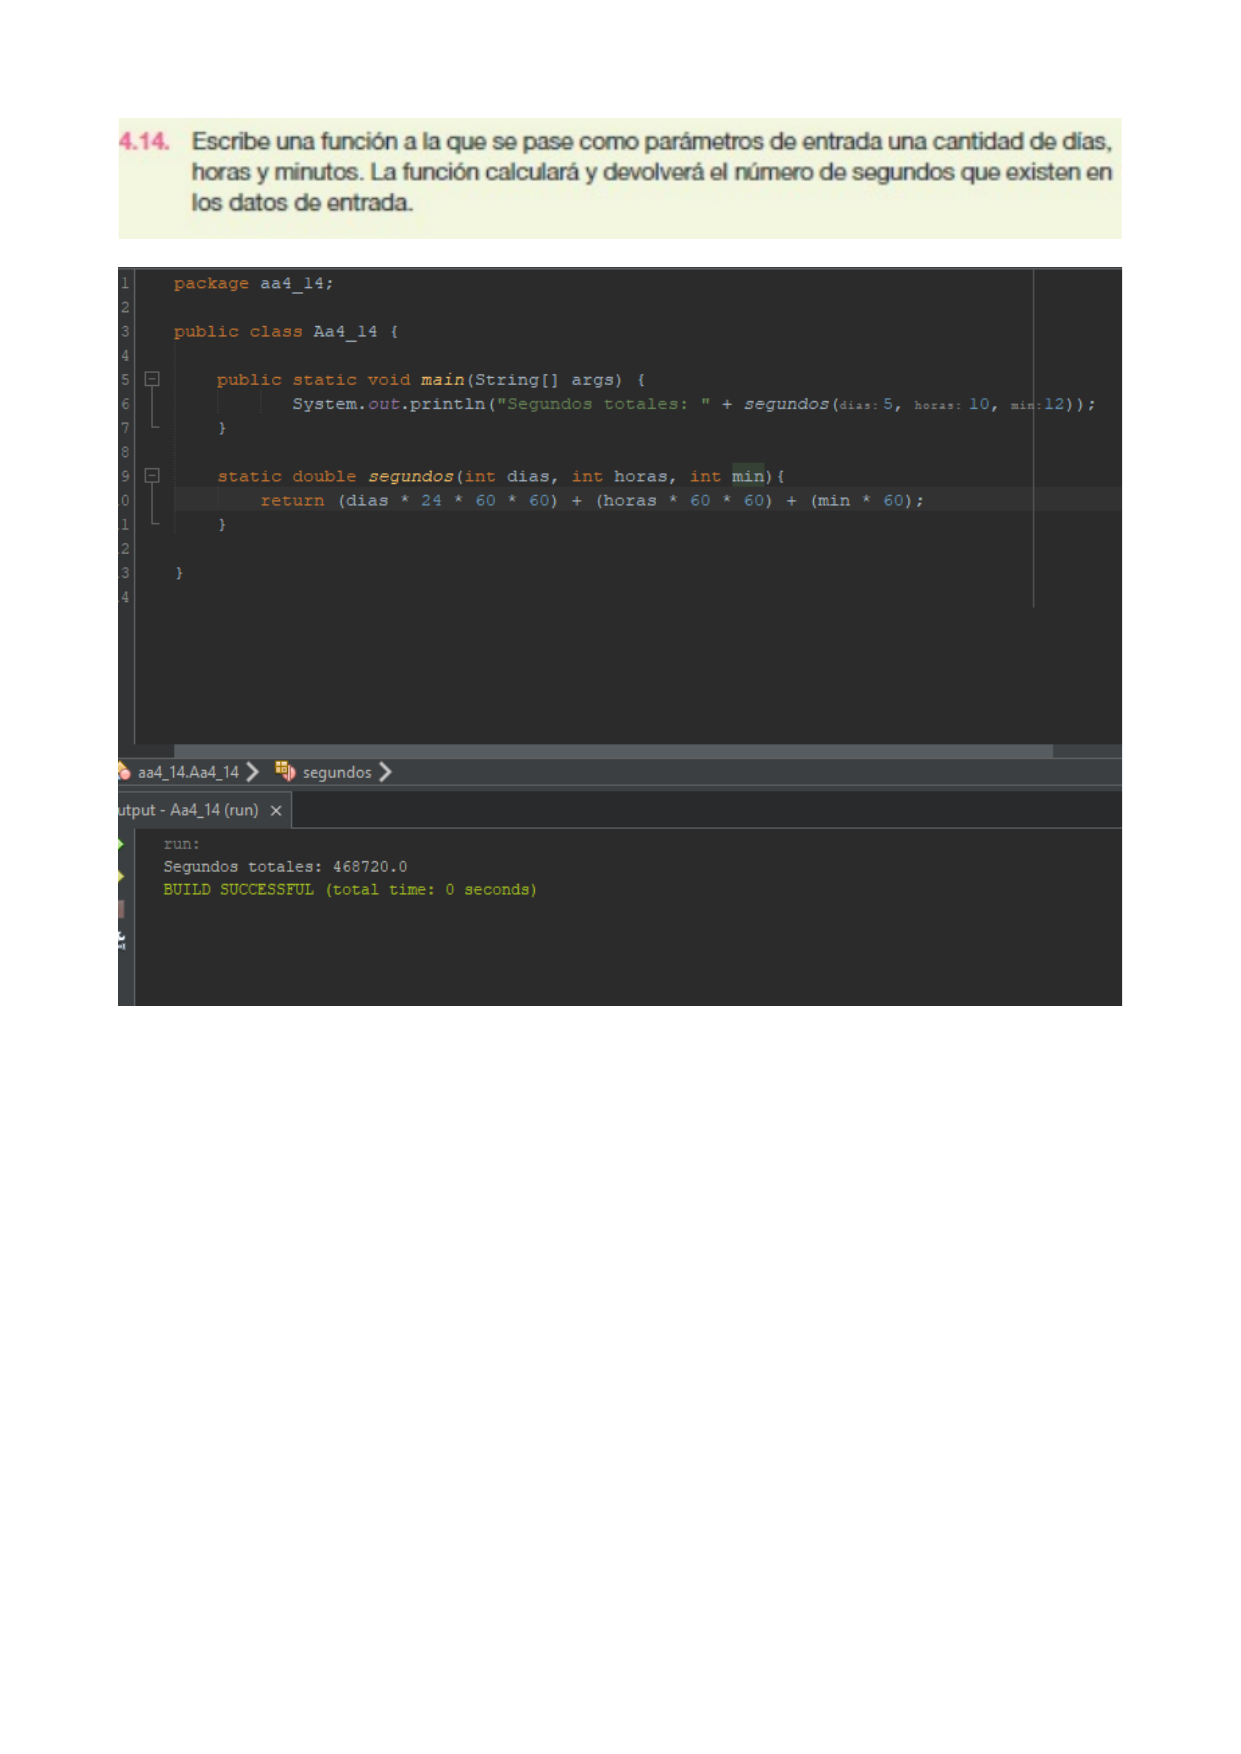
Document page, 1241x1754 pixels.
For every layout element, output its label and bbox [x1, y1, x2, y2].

picture [118, 267, 1123, 1006]
picture [118, 118, 1122, 239]
